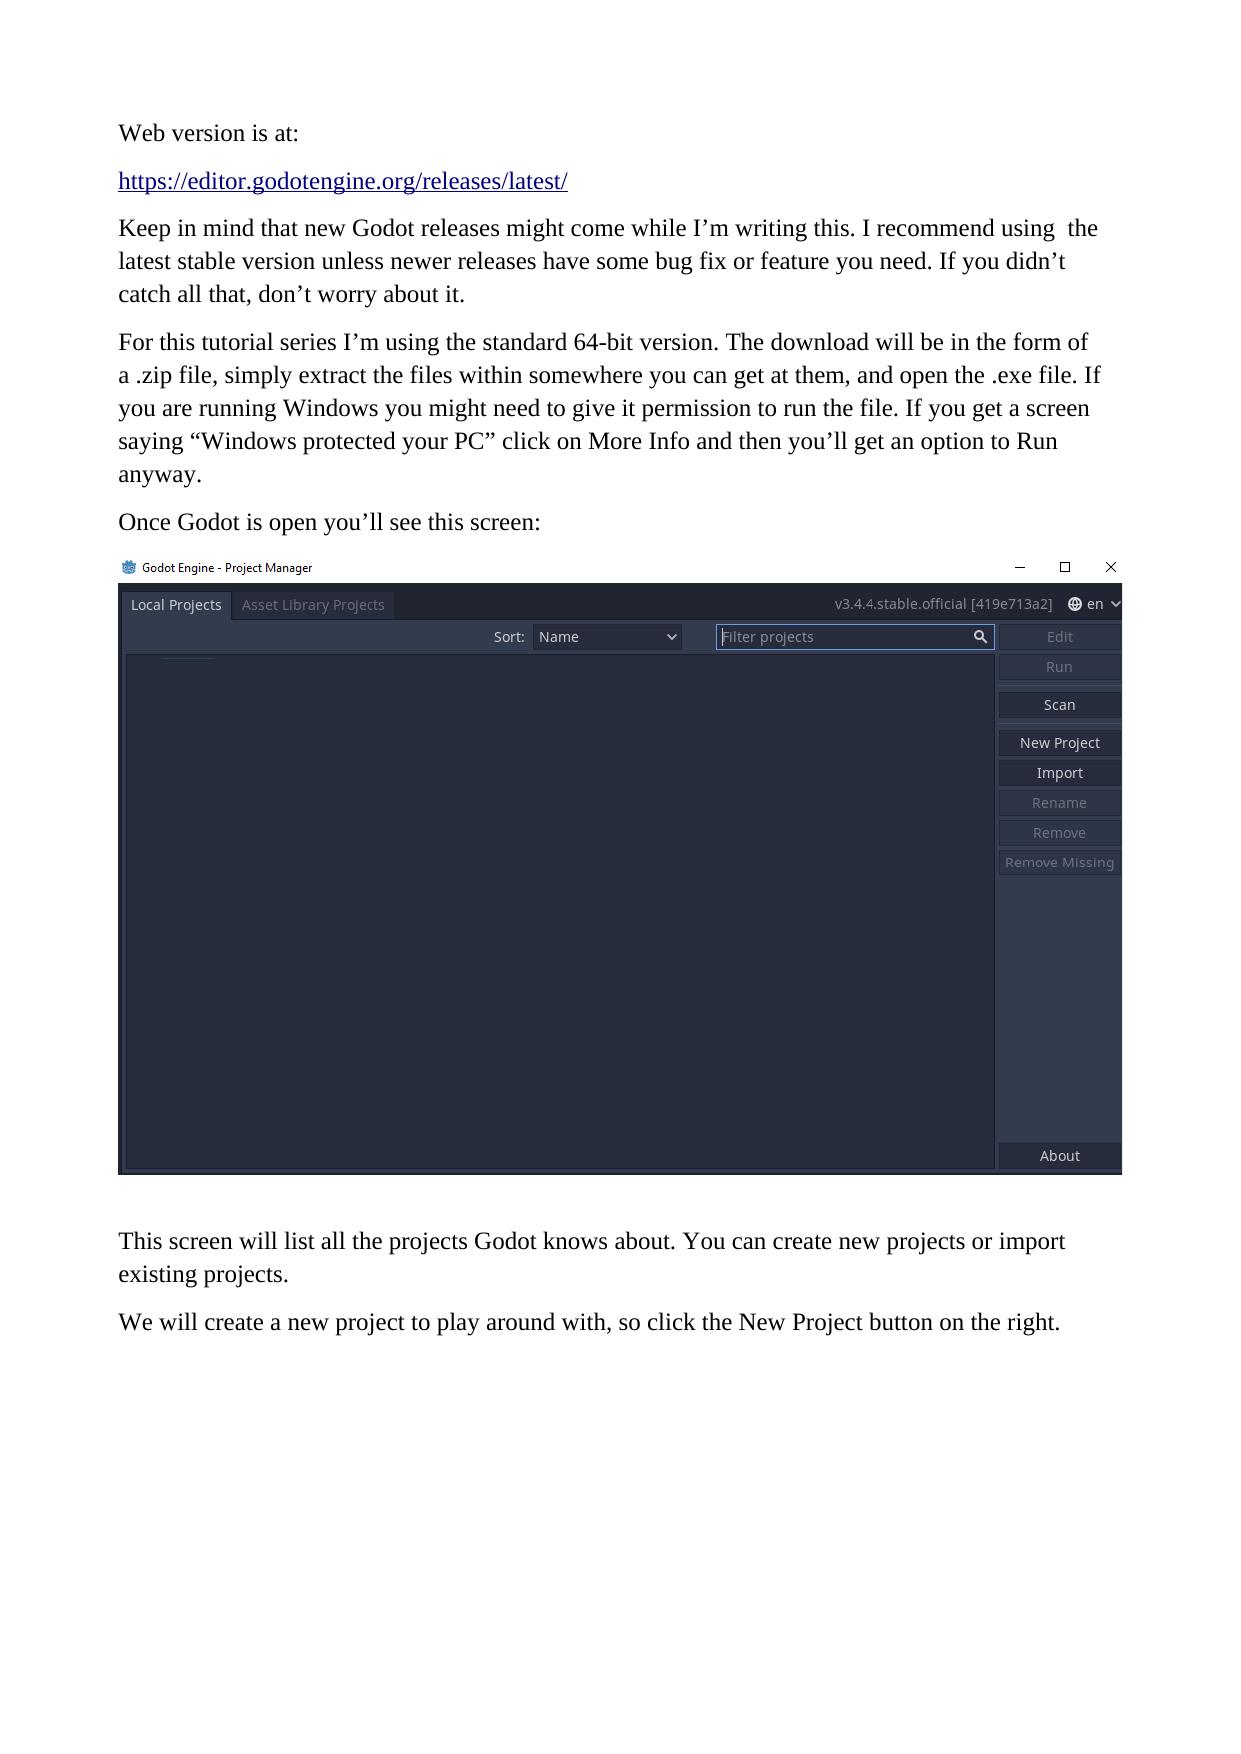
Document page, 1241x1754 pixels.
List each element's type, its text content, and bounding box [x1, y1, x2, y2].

picture [118, 554, 1123, 1175]
text https://editor.godotengine.org/releases/latest/ [118, 166, 1122, 194]
text Once Godot is open you’ll see this screen: [118, 507, 1122, 535]
text This screen will list all the projects Godot knows about. You can create new projects or import existing projects. [118, 1226, 1122, 1288]
text We will create a new project to play around with, so click the New Project button on the right. [118, 1307, 1122, 1335]
text For this tutorial series I’m using the standard 64-bit version. The download will be in the form of a .zip file, simply extract the files within somewhere you can get at them, and open the .exe file. If you are running Windows you might need to give it permission to run the file. If you get a screen saying “Windows protected your PC” click on More Info and then you’ll get an option to Run anyway. [118, 327, 1122, 488]
text Web version is at: [118, 118, 1122, 147]
text Keep in mind that new Godot releases might come while I’m writing this. I recommend using the latest stable version unless newer releases have some bug fix or feature you need. If you didn’t catch all that, don’t worry about it. [118, 213, 1122, 308]
